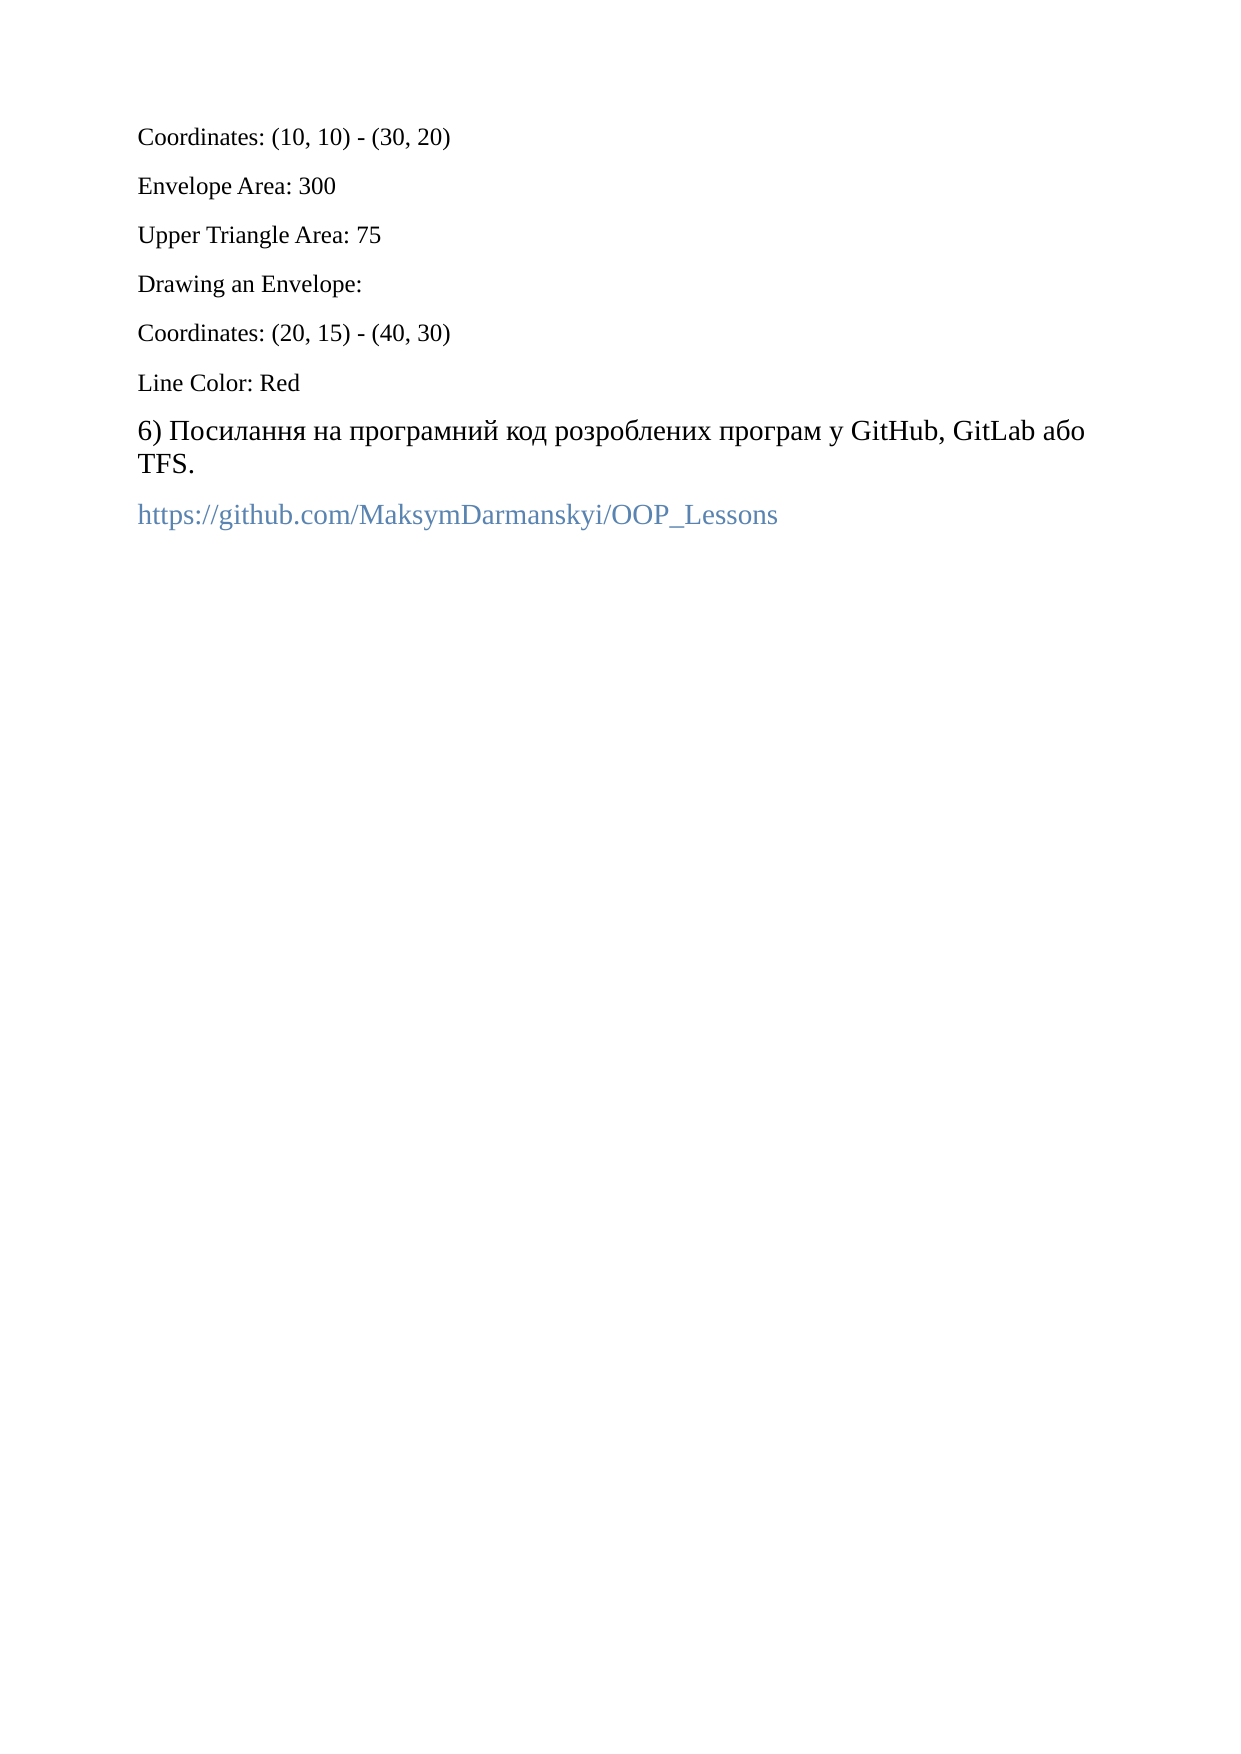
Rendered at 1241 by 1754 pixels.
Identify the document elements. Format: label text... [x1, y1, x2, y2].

text Envelope Area: 300 [137, 167, 1112, 200]
text Line Color: Red [137, 364, 1112, 396]
text Drawing an Envelope: [137, 266, 1112, 298]
text Coordinates: (10, 10) - (30, 20) [137, 118, 1112, 151]
text Coordinates: (20, 15) - (40, 30) [137, 315, 1112, 347]
text 6) Посилання на програмний код розроблених програм у GitHub, GitLab або TFS. [137, 413, 1112, 480]
text Upper Triangle Area: 75 [137, 216, 1112, 249]
text https://github.com/MaksymDarmanskyi/OOP_Lessons [137, 497, 1112, 530]
